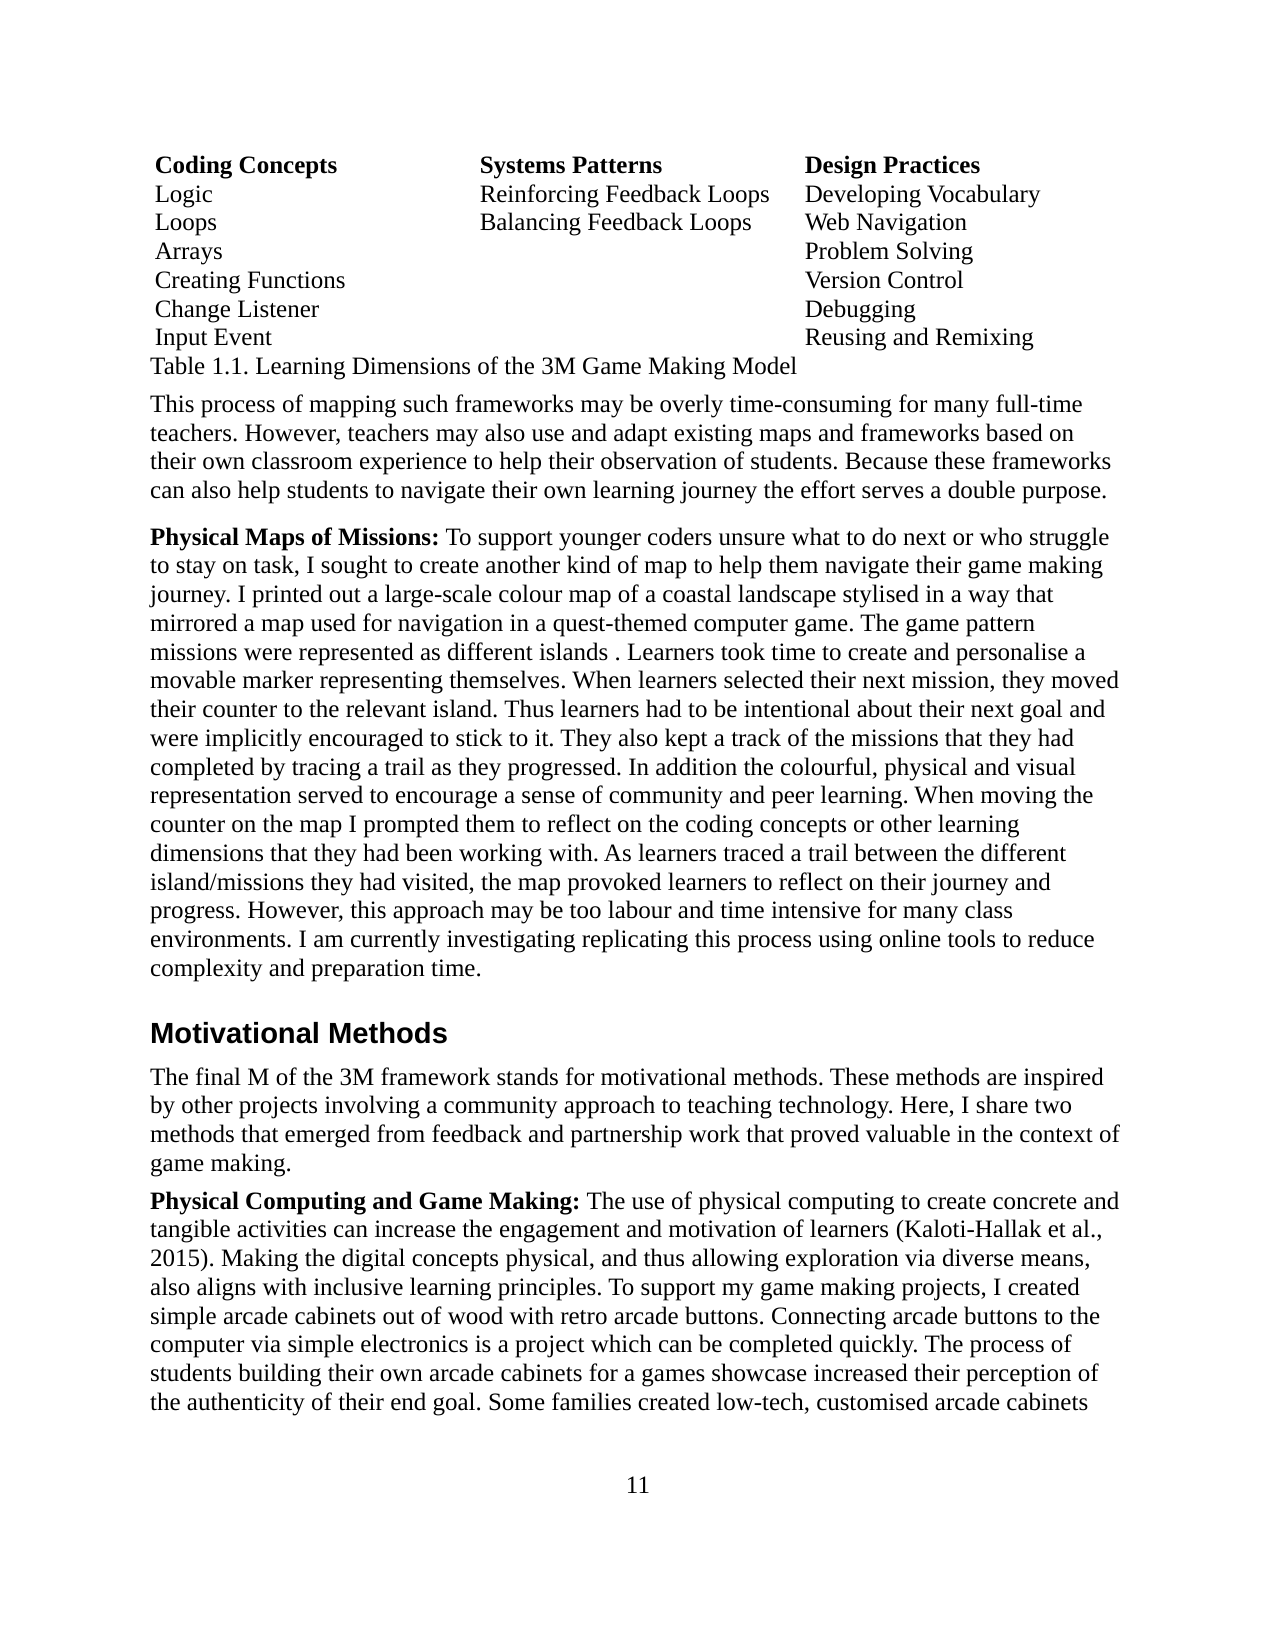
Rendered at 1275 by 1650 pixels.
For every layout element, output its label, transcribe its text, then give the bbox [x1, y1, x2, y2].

text Table 1.1. Learning Dimensions of the 3M Game Making Model [150, 351, 1125, 380]
table_cell Arrays [150, 236, 475, 265]
table_cell Creating Functions [150, 265, 475, 294]
table_cell Developing Vocabulary [800, 179, 1125, 207]
table_cell Input Event [150, 323, 475, 351]
table_cell [475, 294, 800, 322]
table_cell Version Control [800, 265, 1125, 294]
table_cell Change Listener [150, 294, 475, 322]
text This process of mapping such frameworks may be overly time-consuming for many full-time teachers. However, teachers may also use and adapt existing maps and frameworks based on their own classroom experience to help their observation of students. Because these frameworks can also help students to navigate their own learning journey the effort serves a double purpose. [150, 389, 1125, 504]
table_cell Loops [150, 208, 475, 236]
table_cell [475, 265, 800, 294]
table_cell Balancing Feedback Loops [475, 208, 800, 236]
text The final M of the 3M framework stands for motivational methods. These methods are inspired by other projects involving a community approach to teaching technology. Here, I share two methods that emerged from feedback and partnership work that proved valuable in the context of game making. [150, 1062, 1125, 1177]
table_cell Web Navigation [800, 208, 1125, 236]
table_header Design Practices [800, 150, 1125, 179]
table_cell Logic [150, 179, 475, 207]
text Physical Computing and Game Making: The use of physical computing to create concrete and tangible activities can increase the engagement and motivation of learners (Kaloti-Hallak et al., 2015). Making the digital concepts physical, and thus allowing exploration via diverse means, also aligns with inclusive learning principles. To support my game making projects, I created simple arcade cabinets out of wood with retro arcade buttons. Connecting arcade buttons to the computer via simple electronics is a project which can be completed quickly. The process of students building their own arcade cabinets for a games showcase increased their perception of the authenticity of their end goal. Some families created low-tech, customised arcade cabinets [150, 1186, 1125, 1416]
subtitle Motivational Methods [150, 1016, 1125, 1049]
table_cell Reusing and Remixing [800, 323, 1125, 351]
text Physical Maps of Missions: To support younger coders unsure what to do next or who struggle to stay on task, I sought to create another kind of map to help them navigate their game making journey. I printed out a large-scale colour map of a coastal landscape stylised in a way that mirrored a map used for navigation in a quest-themed computer game. The game pattern missions were represented as different islands . Learners took time to create and personalise a movable marker representing themselves. When learners selected their next mission, they moved their counter to the relevant island. Thus learners had to be intentional about their next goal and were implicitly encouraged to stick to it. They also kept a track of the missions that they had completed by tracing a trail as they progressed. In addition the colourful, physical and visual representation served to encourage a sense of community and peer learning. When moving the counter on the map I prompted them to reflect on the coding concepts or other learning dimensions that they had been working with. As learners traced a trail between the different island/missions they had visited, the map provoked learners to reflect on their journey and progress. However, this approach may be too labour and time intensive for many class environments. I am currently investigating replicating this process using online tools to reduce complexity and preparation time. [150, 522, 1125, 982]
table_header Coding Concepts [150, 150, 475, 179]
table_cell [475, 323, 800, 351]
table_cell Problem Solving [800, 236, 1125, 265]
table_cell [475, 236, 800, 265]
table_header Systems Patterns [475, 150, 800, 179]
table_cell Debugging [800, 294, 1125, 322]
table_cell Reinforcing Feedback Loops [475, 179, 800, 207]
